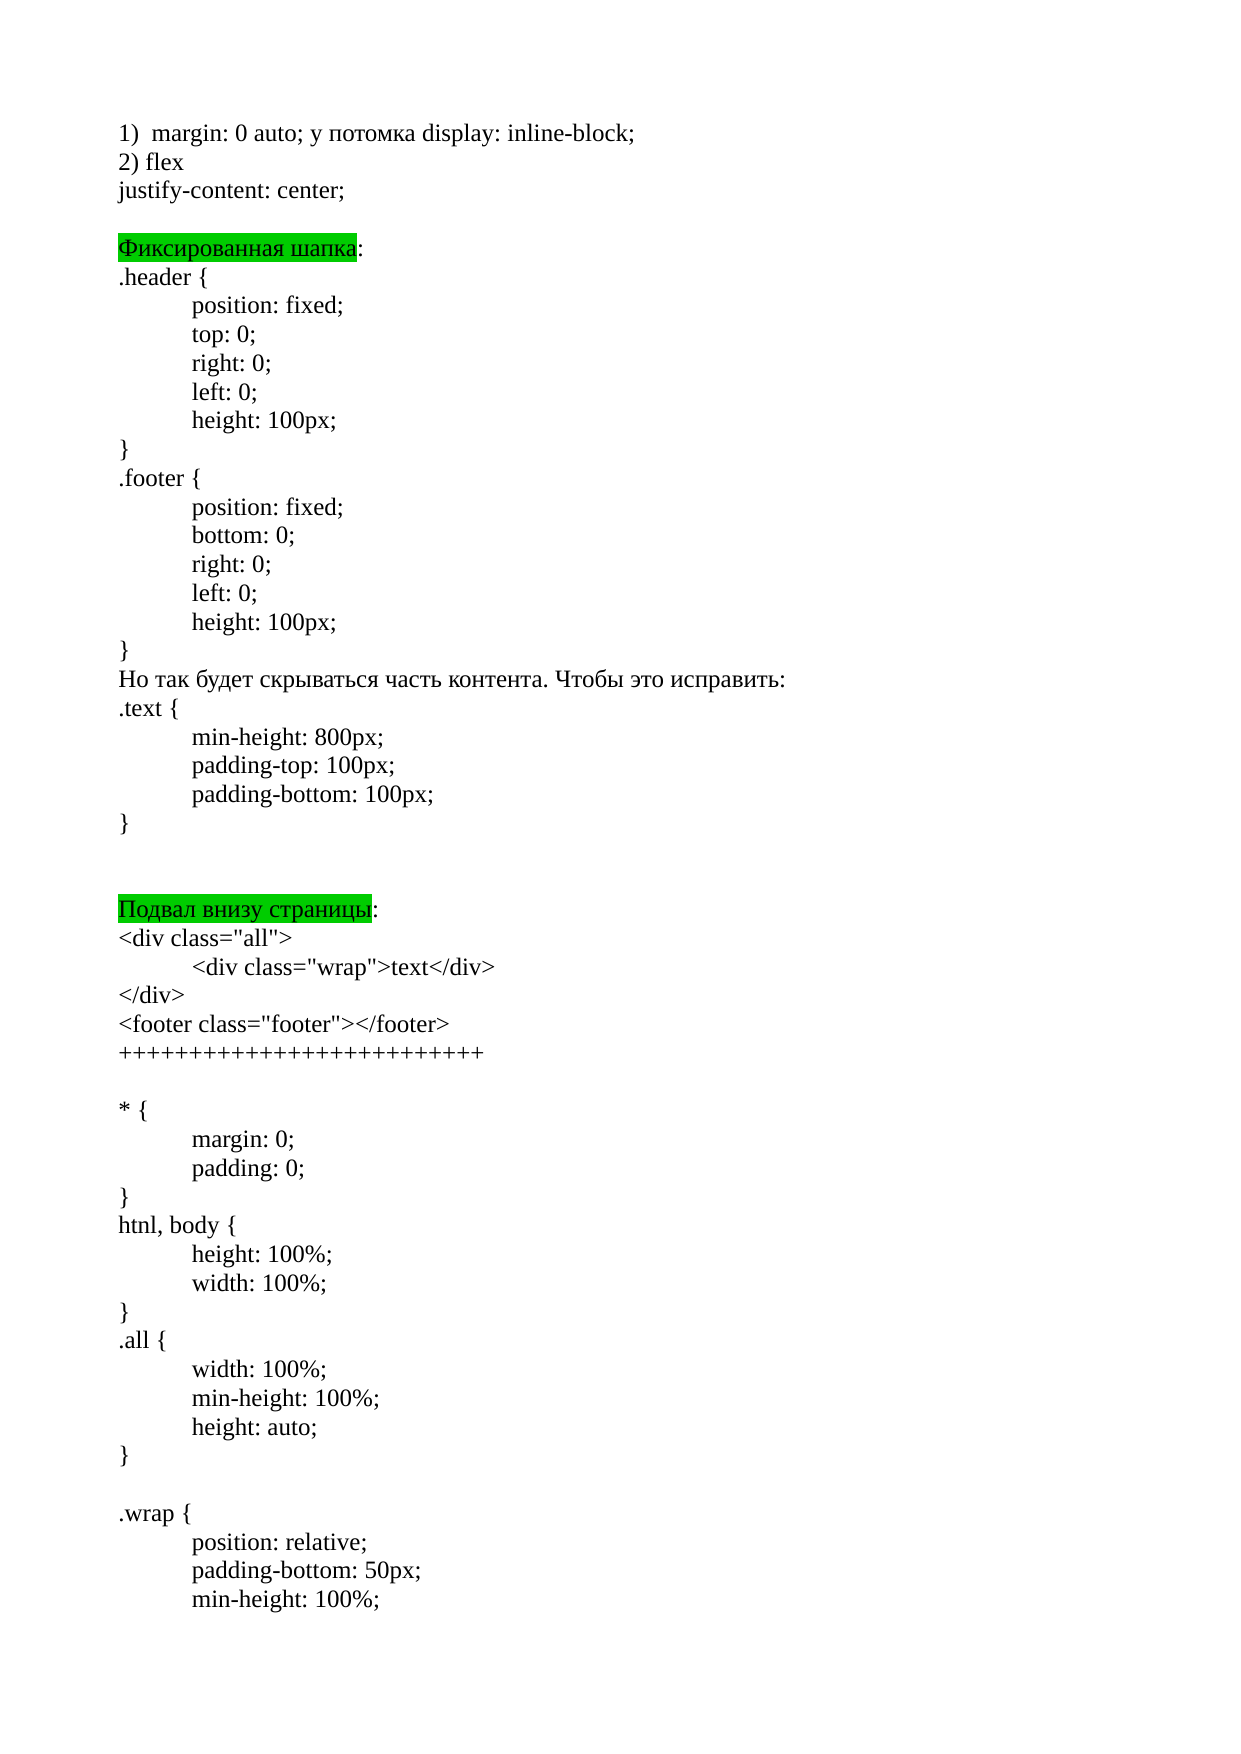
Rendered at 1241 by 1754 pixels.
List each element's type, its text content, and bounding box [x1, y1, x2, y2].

text width: 100%; [118, 1268, 1122, 1297]
text left: 0; [118, 377, 1122, 406]
text <footer class="footer"></footer> [118, 1009, 1122, 1038]
text justify-content: center; [118, 176, 1122, 204]
text width: 100%; [118, 1354, 1122, 1383]
text } [118, 434, 1122, 463]
text <div class="all"> [118, 923, 1122, 952]
text 2) flex [118, 147, 1122, 176]
text height: 100%; [118, 1239, 1122, 1268]
text } [118, 1441, 1122, 1469]
text top: 0; [118, 319, 1122, 348]
text } [118, 636, 1122, 664]
text padding: 0; [118, 1153, 1122, 1182]
text <div class="wrap">text</div> [118, 952, 1122, 981]
text right: 0; [118, 549, 1122, 578]
text .wrap { [118, 1498, 1122, 1527]
text min-height: 100%; [118, 1584, 1122, 1613]
text height: auto; [118, 1412, 1122, 1441]
text right: 0; [118, 348, 1122, 377]
text bottom: 0; [118, 521, 1122, 549]
text margin: 0; [118, 1124, 1122, 1153]
text } [118, 808, 1122, 837]
text .all { [118, 1326, 1122, 1354]
text * { [118, 1096, 1122, 1124]
text .footer { [118, 463, 1122, 492]
text Подвал внизу страницы: [118, 894, 1122, 923]
text position: fixed; [118, 291, 1122, 319]
text 1) margin: 0 auto; у потомка display: inline-block; [118, 118, 1122, 147]
text min-height: 100%; [118, 1383, 1122, 1412]
text .header { [118, 262, 1122, 291]
text htnl, body { [118, 1211, 1122, 1239]
text position: fixed; [118, 492, 1122, 521]
text padding-top: 100px; [118, 751, 1122, 779]
text Но так будет скрываться часть контента. Чтобы это исправить: [118, 664, 1122, 693]
text padding-bottom: 50px; [118, 1556, 1122, 1584]
text min-height: 800px; [118, 722, 1122, 751]
text Фиксированная шапка: [118, 233, 1122, 262]
text height: 100px; [118, 607, 1122, 636]
text position: relative; [118, 1527, 1122, 1556]
text height: 100px; [118, 406, 1122, 434]
text } [118, 1182, 1122, 1211]
text left: 0; [118, 578, 1122, 607]
text padding-bottom: 100px; [118, 779, 1122, 808]
text </div> [118, 981, 1122, 1009]
text } [118, 1297, 1122, 1326]
text ++++++++++++++++++++++++++ [118, 1038, 1122, 1067]
text .text { [118, 693, 1122, 722]
